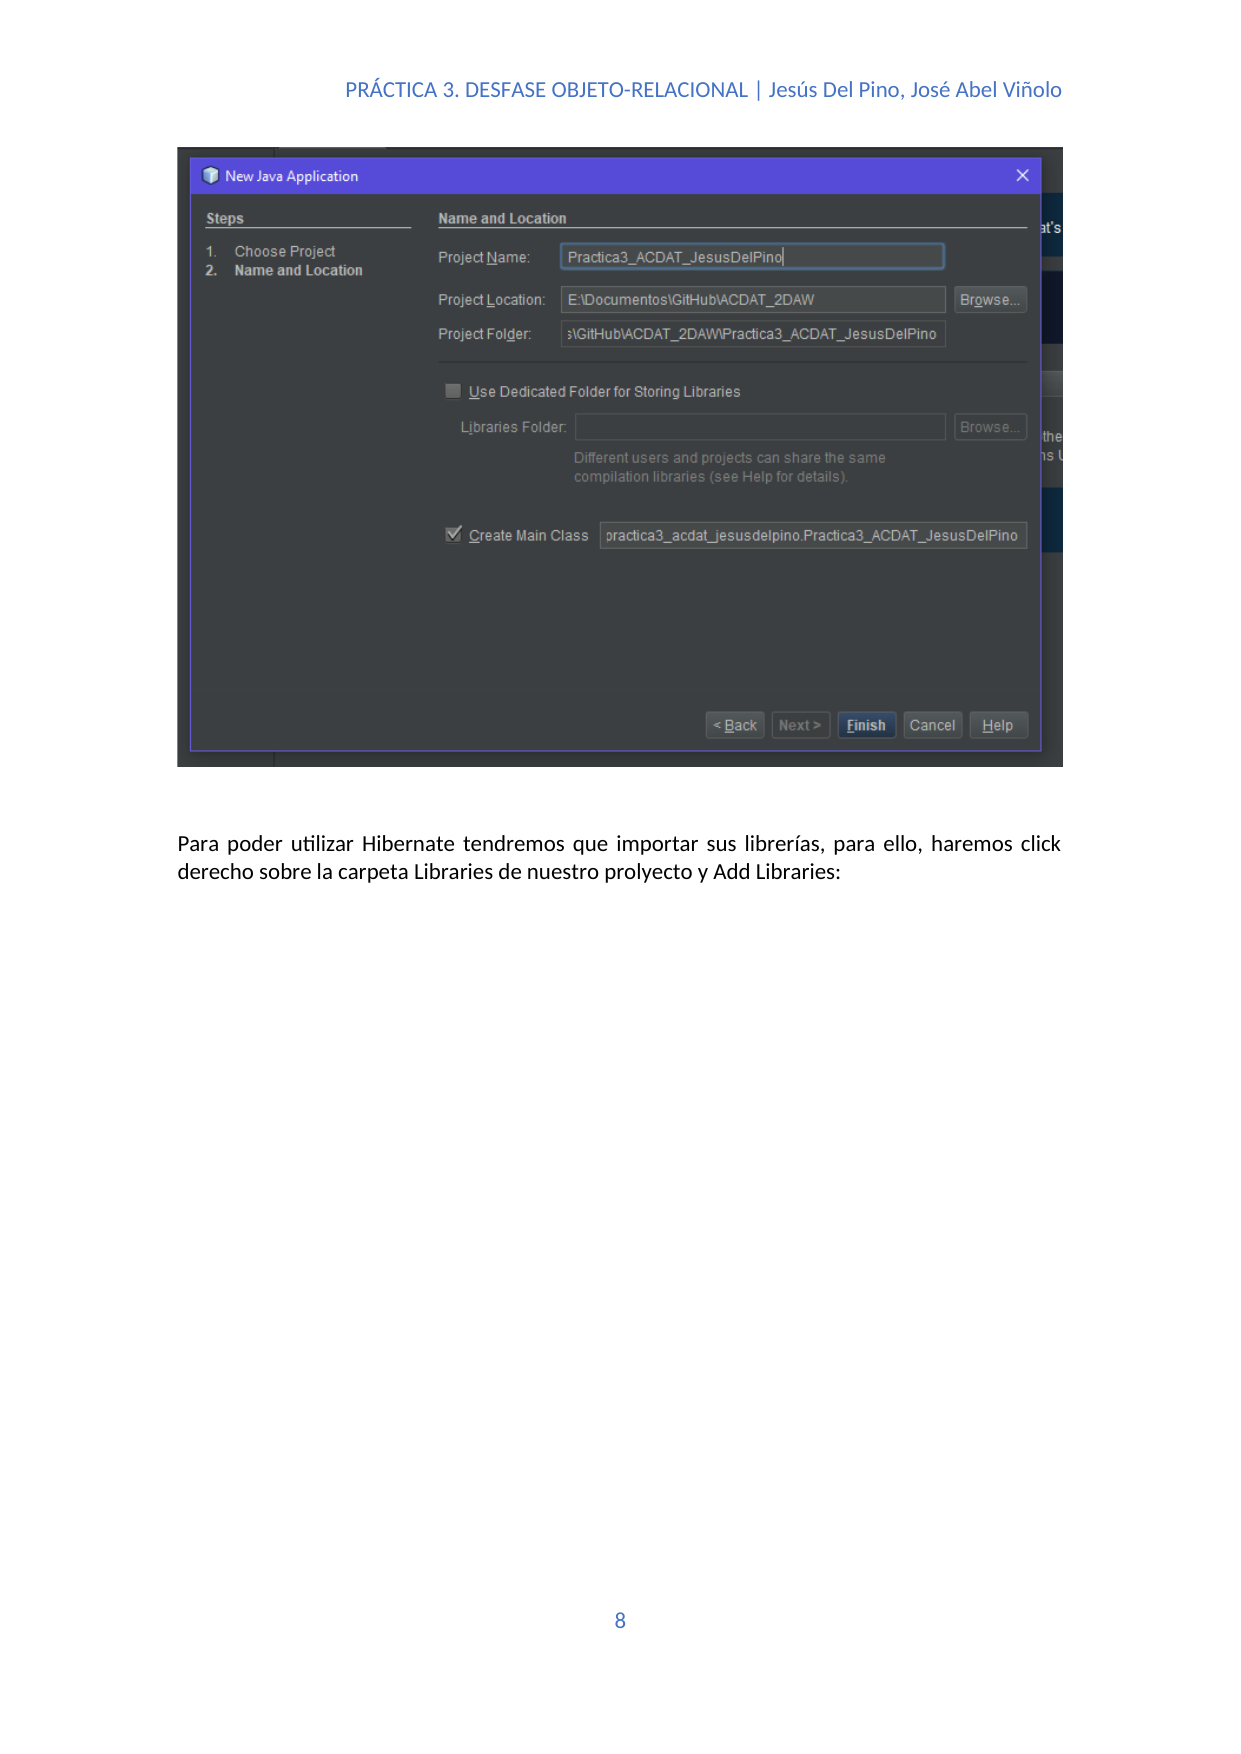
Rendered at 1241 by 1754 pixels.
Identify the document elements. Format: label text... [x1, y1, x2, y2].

text Para poder utilizar Hibernate tendremos que importar sus librerías, para ello, haremos click derecho sobre la carpeta Libraries de nuestro prolyecto y Add Libraries: [177, 829, 1063, 885]
